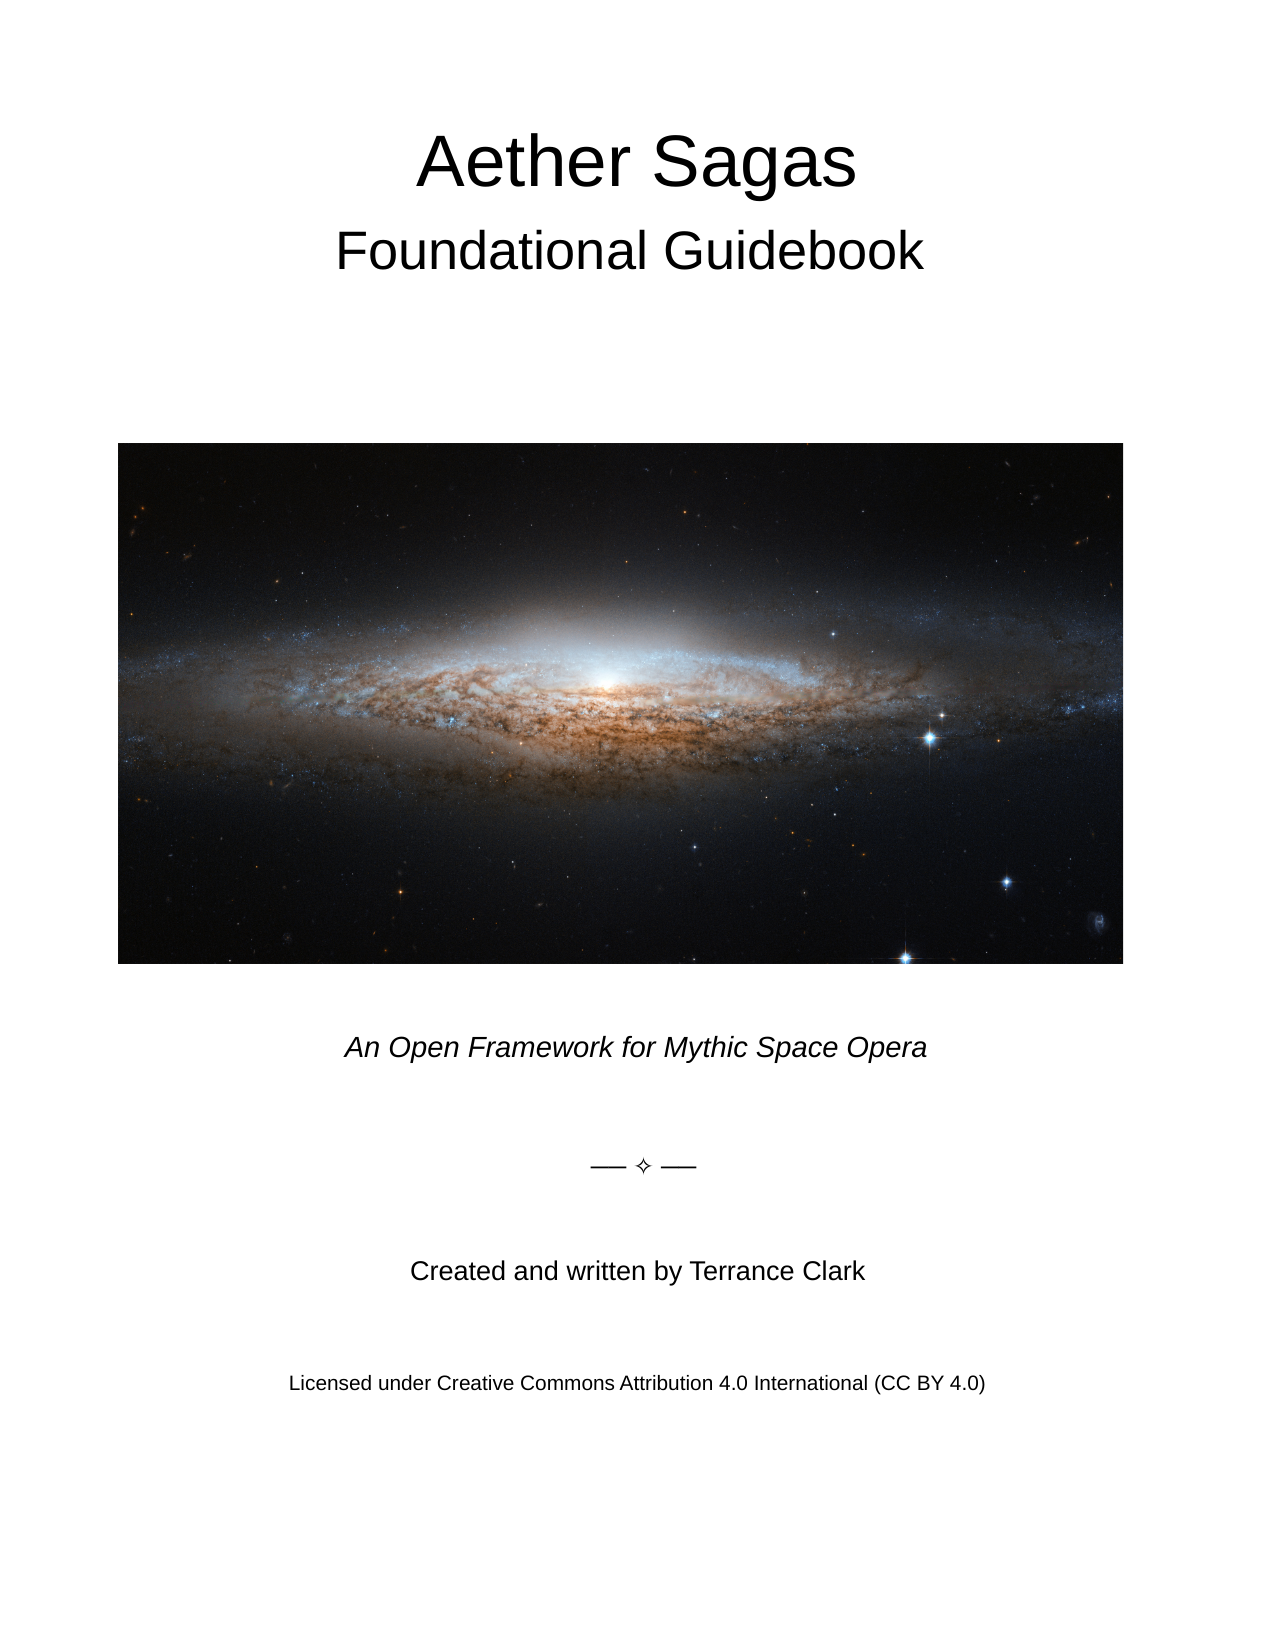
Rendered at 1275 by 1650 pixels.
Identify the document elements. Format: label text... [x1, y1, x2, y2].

picture [118, 443, 1124, 964]
text Licensed under Creative Commons Attribution 4.0 International (CC BY 4.0) [118, 1371, 1157, 1395]
text Created and written by Terrance Clark [118, 1255, 1157, 1286]
text Aether Sagas [118, 118, 1157, 202]
text ── ✧ ── [130, 1152, 1157, 1181]
text An Open Framework for Mythic Space Opera [118, 1030, 1157, 1063]
text Foundational Guidebook [118, 219, 1157, 281]
